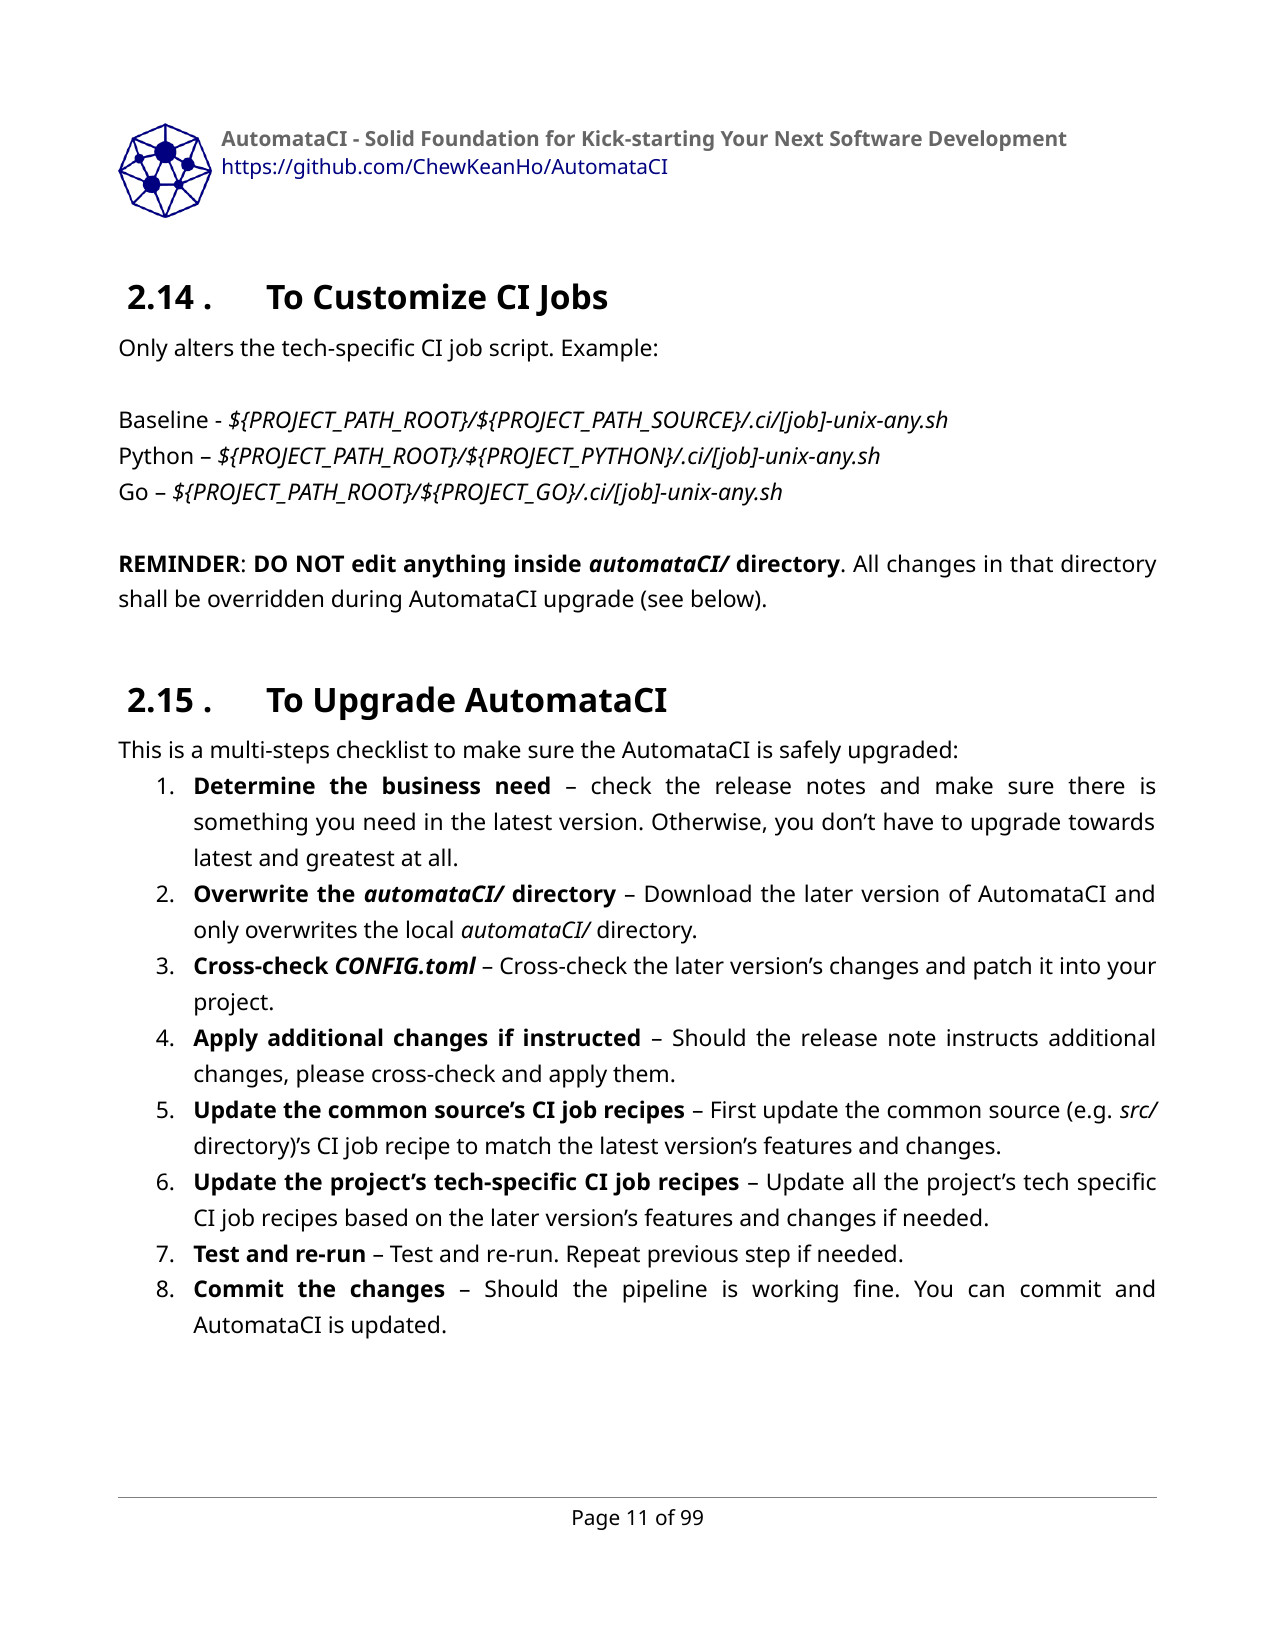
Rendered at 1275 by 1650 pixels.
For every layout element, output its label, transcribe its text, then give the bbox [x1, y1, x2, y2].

text This is a multi-steps checklist to make sure the AutomataCI is safely upgraded: [118, 734, 1157, 766]
text Go – ${PROJECT_PATH_ROOT}/${PROJECT_GO}/.ci/[job]-unix-any.sh [118, 476, 1157, 507]
text REMINDER: DO NOT edit anything inside automataCI/ directory. All changes in that directory shall be overridden during AutomataCI upgrade (see below). [118, 547, 1157, 615]
text Python – ${PROJECT_PATH_ROOT}/${PROJECT_PYTHON}/.ci/[job]-unix-any.sh [118, 440, 1157, 471]
subtitle To Customize CI Jobs [118, 274, 1157, 319]
list Update the project’s tech-specific CI job recipes – Update all the project’s tech specific CI job recipes based on the later version’s features and changes if needed. [156, 1166, 1157, 1233]
list Apply additional changes if instructed – Should the release note instructs additional changes, please cross-check and apply them. [156, 1022, 1157, 1089]
list Update the common source’s CI job recipes – First update the common source (e.g. src/ directory)’s CI job recipe to match the latest version’s features and changes. [156, 1094, 1157, 1161]
subtitle To Upgrade AutomataCI [118, 676, 1157, 722]
text Baseline - ${PROJECT_PATH_ROOT}/${PROJECT_PATH_SOURCE}/.ci/[job]-unix-any.sh [118, 404, 1157, 435]
list Test and re-run – Test and re-run. Repeat previous step if needed. [156, 1237, 1157, 1269]
list Determine the business need – check the release notes and make sure there is something you need in the latest version. Otherwise, you don’t have to upgrade towards latest and greatest at all. [156, 770, 1157, 873]
list Overwrite the automataCI/ directory – Download the later version of AutomataCI and only overwrites the local automataCI/ directory. [156, 878, 1157, 945]
list Commit the changes – Should the pipeline is working fine. You can commit and AutomataCI is updated. [156, 1273, 1157, 1341]
list Cross-check CONFIG.toml – Cross-check the later version’s changes and patch it into your project. [156, 950, 1157, 1017]
picture [118, 123, 212, 218]
text Only alters the tech-specific CI job script. Example: [118, 332, 1157, 363]
